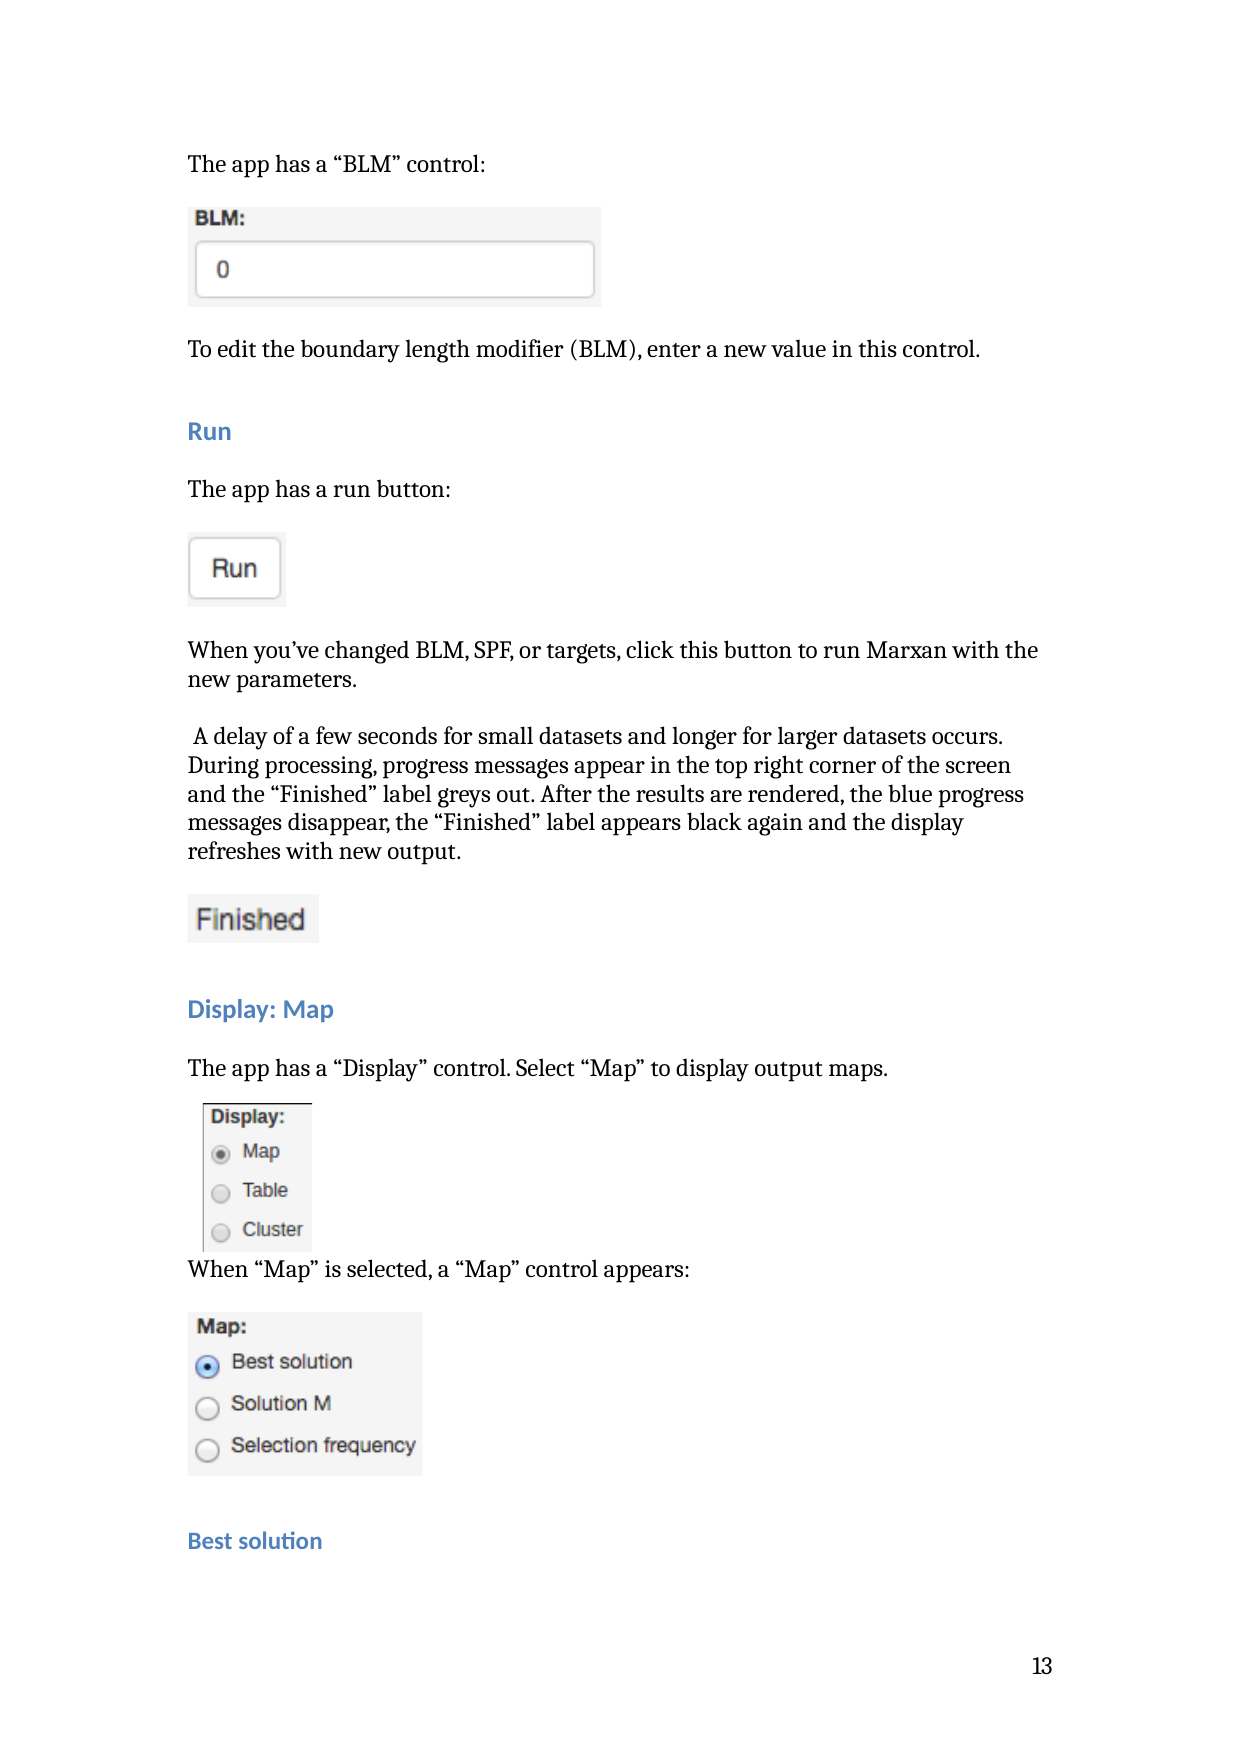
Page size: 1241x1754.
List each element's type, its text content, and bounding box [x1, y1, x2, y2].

text To edit the boundary length modifier (BLM), enter a new value in this control. [187, 335, 1053, 364]
text When you’ve changed BLM, SPF, or targets, click this button to run Marxan with the new parameters. [187, 636, 1053, 693]
text The app has a run button: [187, 475, 1053, 504]
subtitle Run [187, 414, 1053, 447]
subtitle Best solution [187, 1526, 1053, 1556]
picture [187, 207, 602, 307]
text The app has a “BLM” control: [187, 150, 1053, 179]
picture [187, 894, 319, 943]
text A delay of a few seconds for small datasets and longer for larger datasets occurs. During processing, progress messages appear in the top right corner of the screen and the “Finished” label greys out. After the results are rendered, the blue progress messages disappear, the “Finished” label appears black again and the display refreshes with new output. [187, 722, 1053, 866]
subtitle Display: Map [187, 992, 1053, 1025]
picture [187, 532, 287, 607]
picture [202, 1103, 313, 1252]
picture [187, 1312, 423, 1476]
text The app has a “Display” control. Select “Map” to display output maps. [187, 1054, 1053, 1082]
text When “Map” is selected, a “Map” control appears: [187, 1255, 1053, 1284]
